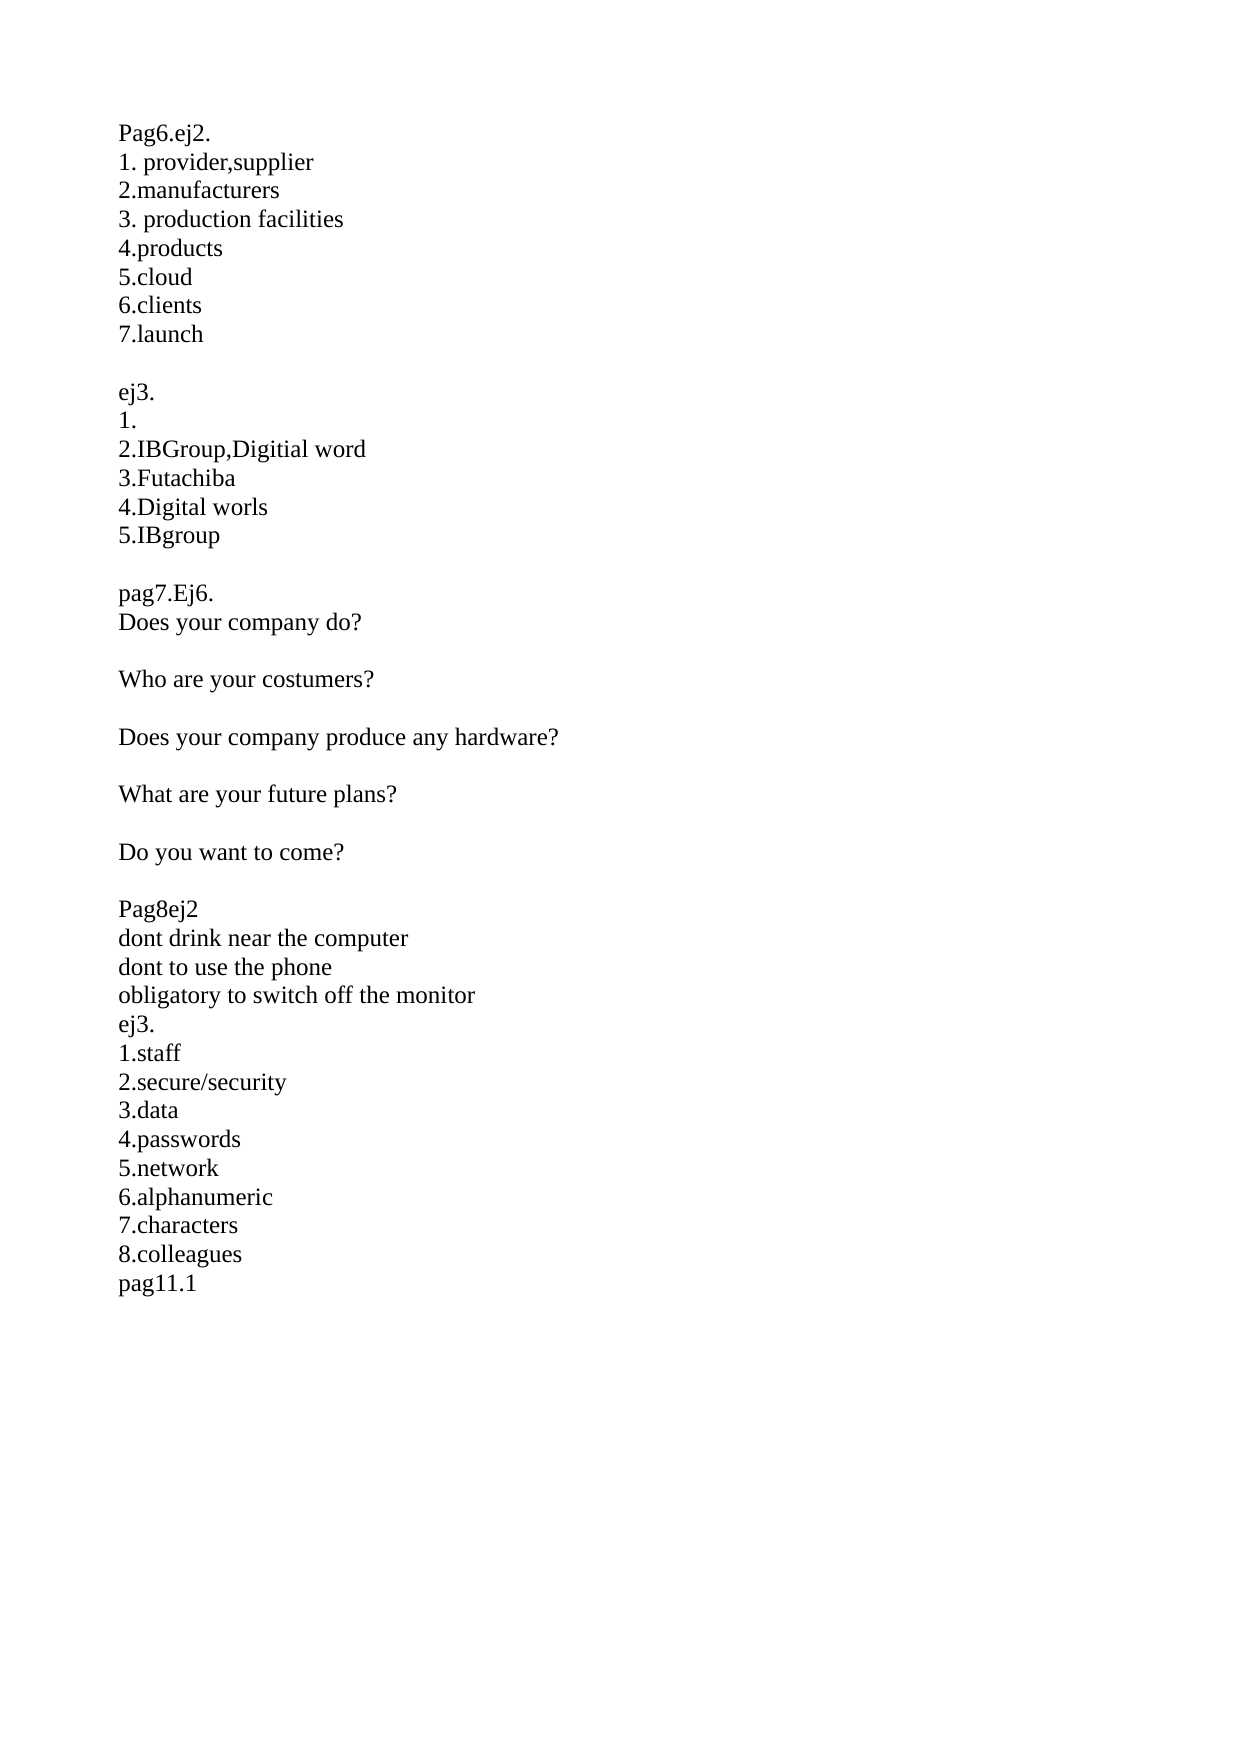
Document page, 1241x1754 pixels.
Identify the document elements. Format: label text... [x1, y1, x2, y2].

text 3. production facilities [118, 204, 1122, 233]
text dont to use the phone [118, 952, 1122, 981]
text Who are your costumers? [118, 664, 1122, 693]
text Pag8ej2 [118, 894, 1122, 923]
text 2.manufacturers [118, 176, 1122, 204]
text 6.alphanumeric [118, 1182, 1122, 1211]
text pag11.1 [118, 1268, 1122, 1297]
text 5.cloud [118, 262, 1122, 291]
text 5.network [118, 1153, 1122, 1182]
text What are your future plans? [118, 779, 1122, 808]
text 6.clients [118, 291, 1122, 319]
text 7.launch [118, 319, 1122, 348]
text 8.colleagues [118, 1239, 1122, 1268]
text 4.products [118, 233, 1122, 262]
text 3.data [118, 1096, 1122, 1124]
text 3.Futachiba [118, 463, 1122, 492]
text ej3. [118, 377, 1122, 406]
text ej3. [118, 1009, 1122, 1038]
text 5.IBgroup [118, 521, 1122, 549]
text 2.secure/security [118, 1067, 1122, 1096]
text 4.passwords [118, 1124, 1122, 1153]
text Does your company produce any hardware? [118, 722, 1122, 751]
text dont drink near the computer [118, 923, 1122, 952]
text 7.characters [118, 1211, 1122, 1239]
text pag7.Ej6. [118, 578, 1122, 607]
text 2.IBGroup,Digitial word [118, 434, 1122, 463]
text Does your company do? [118, 607, 1122, 636]
text Do you want to come? [118, 837, 1122, 866]
text 1. [118, 406, 1122, 434]
text 1.staff [118, 1038, 1122, 1067]
text 1. provider,supplier [118, 147, 1122, 176]
text 4.Digital worls [118, 492, 1122, 521]
text obligatory to switch off the monitor [118, 981, 1122, 1009]
text Pag6.ej2. [118, 118, 1122, 147]
